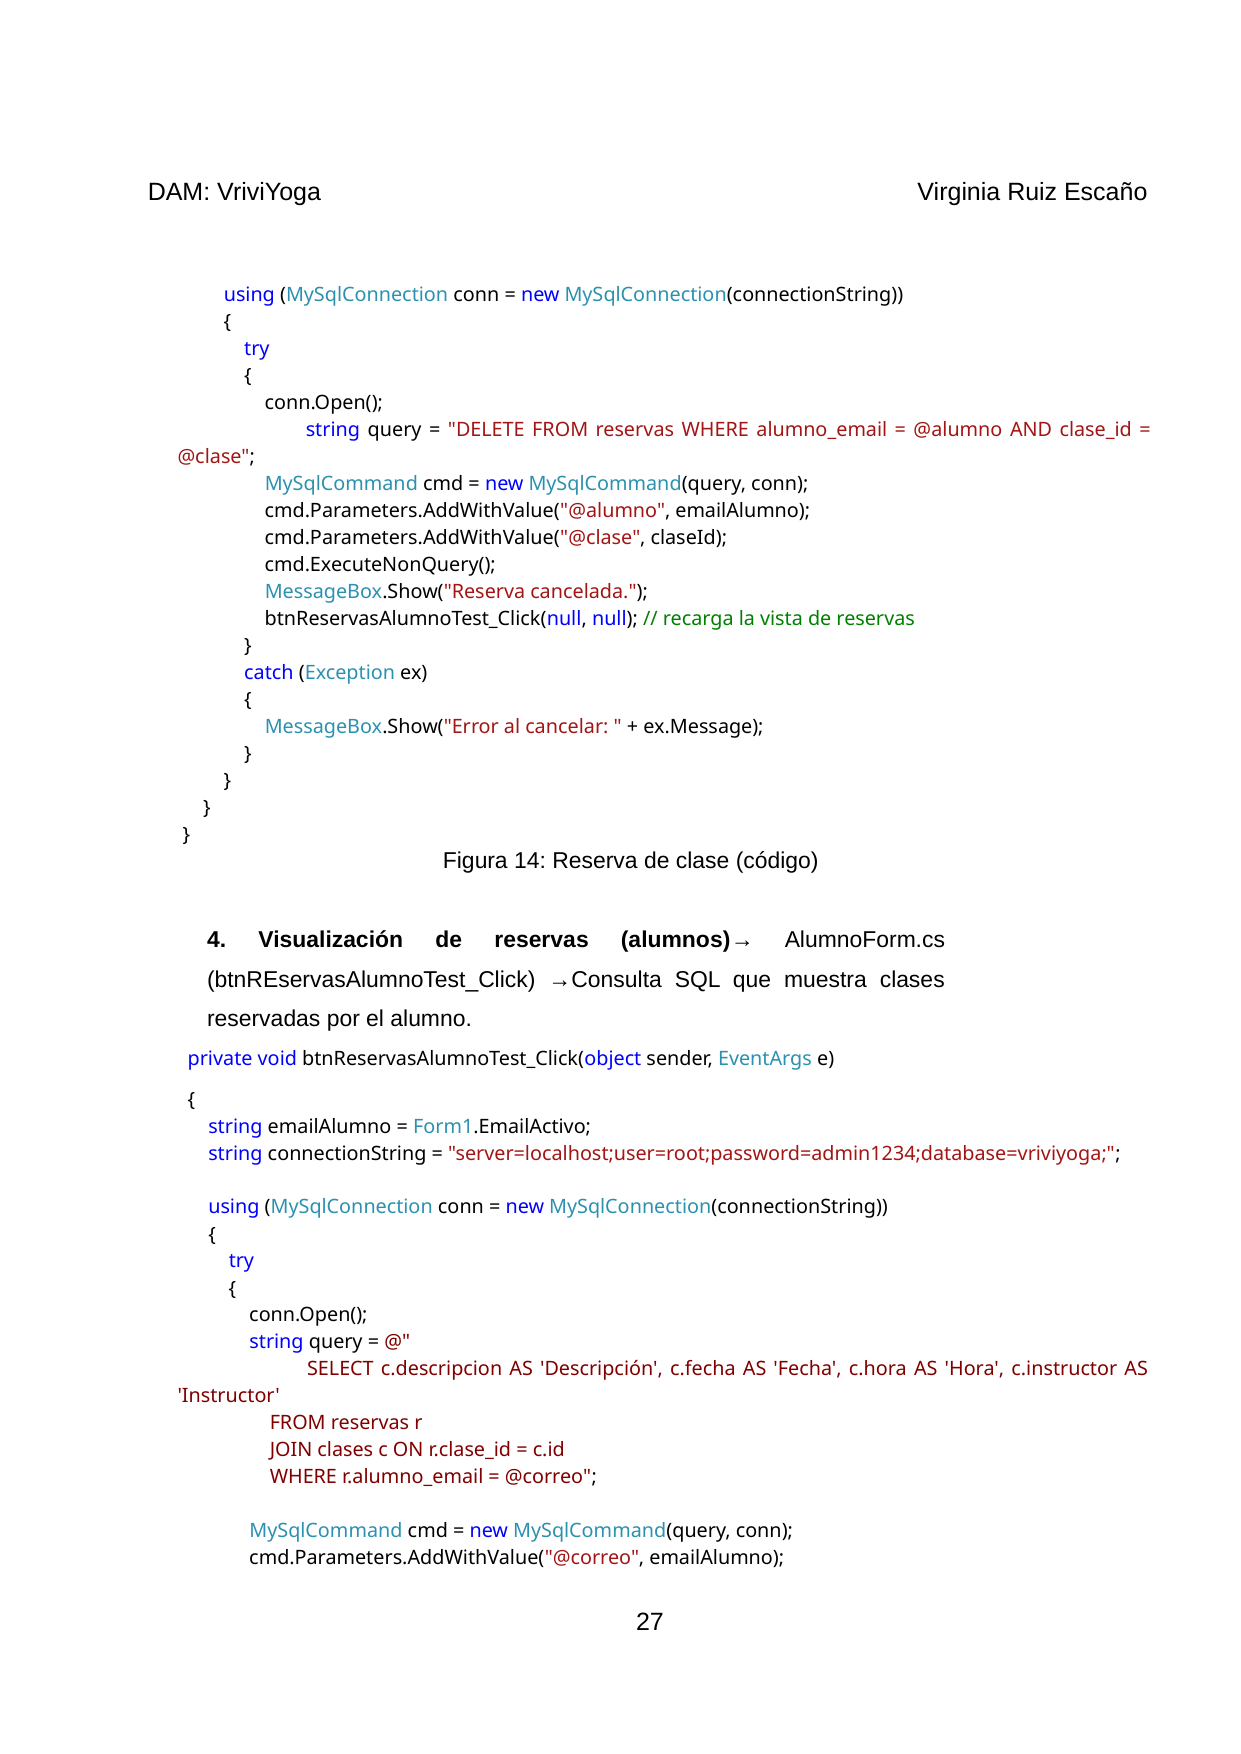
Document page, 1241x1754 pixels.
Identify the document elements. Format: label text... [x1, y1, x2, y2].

text cmd.Parameters.AddWithValue("@correo", emailAlumno); [177, 1543, 1152, 1571]
text try [177, 334, 1152, 361]
text cmd.Parameters.AddWithValue("@alumno", emailAlumno); [177, 496, 1152, 523]
text { [177, 1085, 1152, 1112]
text try [177, 1247, 1152, 1274]
text conn.Open(); [177, 1301, 1152, 1328]
text } [177, 793, 1152, 820]
text MessageBox.Show("Reserva cancelada."); [177, 577, 1152, 604]
text SELECT c.descripcion AS 'Descripción', c.fecha AS 'Fecha', c.hora AS 'Hora', c.instructor AS 'Instructor' [177, 1355, 1152, 1409]
text string connectionString = "server=localhost;user=root;password=admin1234;database=vriviyoga;"; [177, 1139, 1152, 1166]
text string query = @" [177, 1328, 1152, 1355]
text cmd.Parameters.AddWithValue("@clase", claseId); [177, 523, 1152, 550]
text { [177, 1220, 1152, 1247]
text WHERE r.alumno_email = @correo"; [177, 1463, 1152, 1489]
text } [177, 739, 1152, 766]
text MySqlCommand cmd = new MySqlCommand(query, conn); [177, 469, 1152, 496]
text string emailAlumno = Form1.EmailActivo; [177, 1112, 1152, 1139]
text FROM reservas r [177, 1409, 1152, 1436]
text { [177, 307, 1152, 334]
text catch (Exception ex) [177, 658, 1152, 685]
text { [177, 1274, 1152, 1301]
text using (MySqlConnection conn = new MySqlConnection(connectionString)) [177, 1193, 1152, 1220]
text private void btnReservasAlumnoTest_Click(object sender, EventArgs e) [177, 1044, 1152, 1071]
text JOIN clases c ON r.clase_id = c.id [177, 1436, 1152, 1463]
text cmd.ExecuteNonQuery(); [177, 550, 1152, 577]
text btnReservasAlumnoTest_Click(null, null); // recarga la vista de reservas [177, 604, 1152, 631]
text 4. Visualización de reservas (alumnos)→ AlumnoForm.cs (btnREservasAlumnoTest_Click) →Consulta SQL que muestra clases reservadas por el alumno. [207, 926, 945, 1031]
text } [177, 766, 1152, 793]
text string query = "DELETE FROM reservas WHERE alumno_email = @alumno AND clase_id = @clase"; [177, 415, 1152, 469]
text } [177, 631, 1152, 658]
text using (MySqlConnection conn = new MySqlConnection(connectionString)) [177, 281, 1152, 307]
text Figura 14: Reserva de clase (código) [148, 847, 1152, 873]
text conn.Open(); [177, 388, 1152, 415]
text { [177, 685, 1152, 712]
text } [177, 820, 1152, 847]
text { [177, 361, 1152, 388]
text MessageBox.Show("Error al cancelar: " + ex.Message); [177, 712, 1152, 739]
text MySqlCommand cmd = new MySqlCommand(query, conn); [177, 1517, 1152, 1543]
